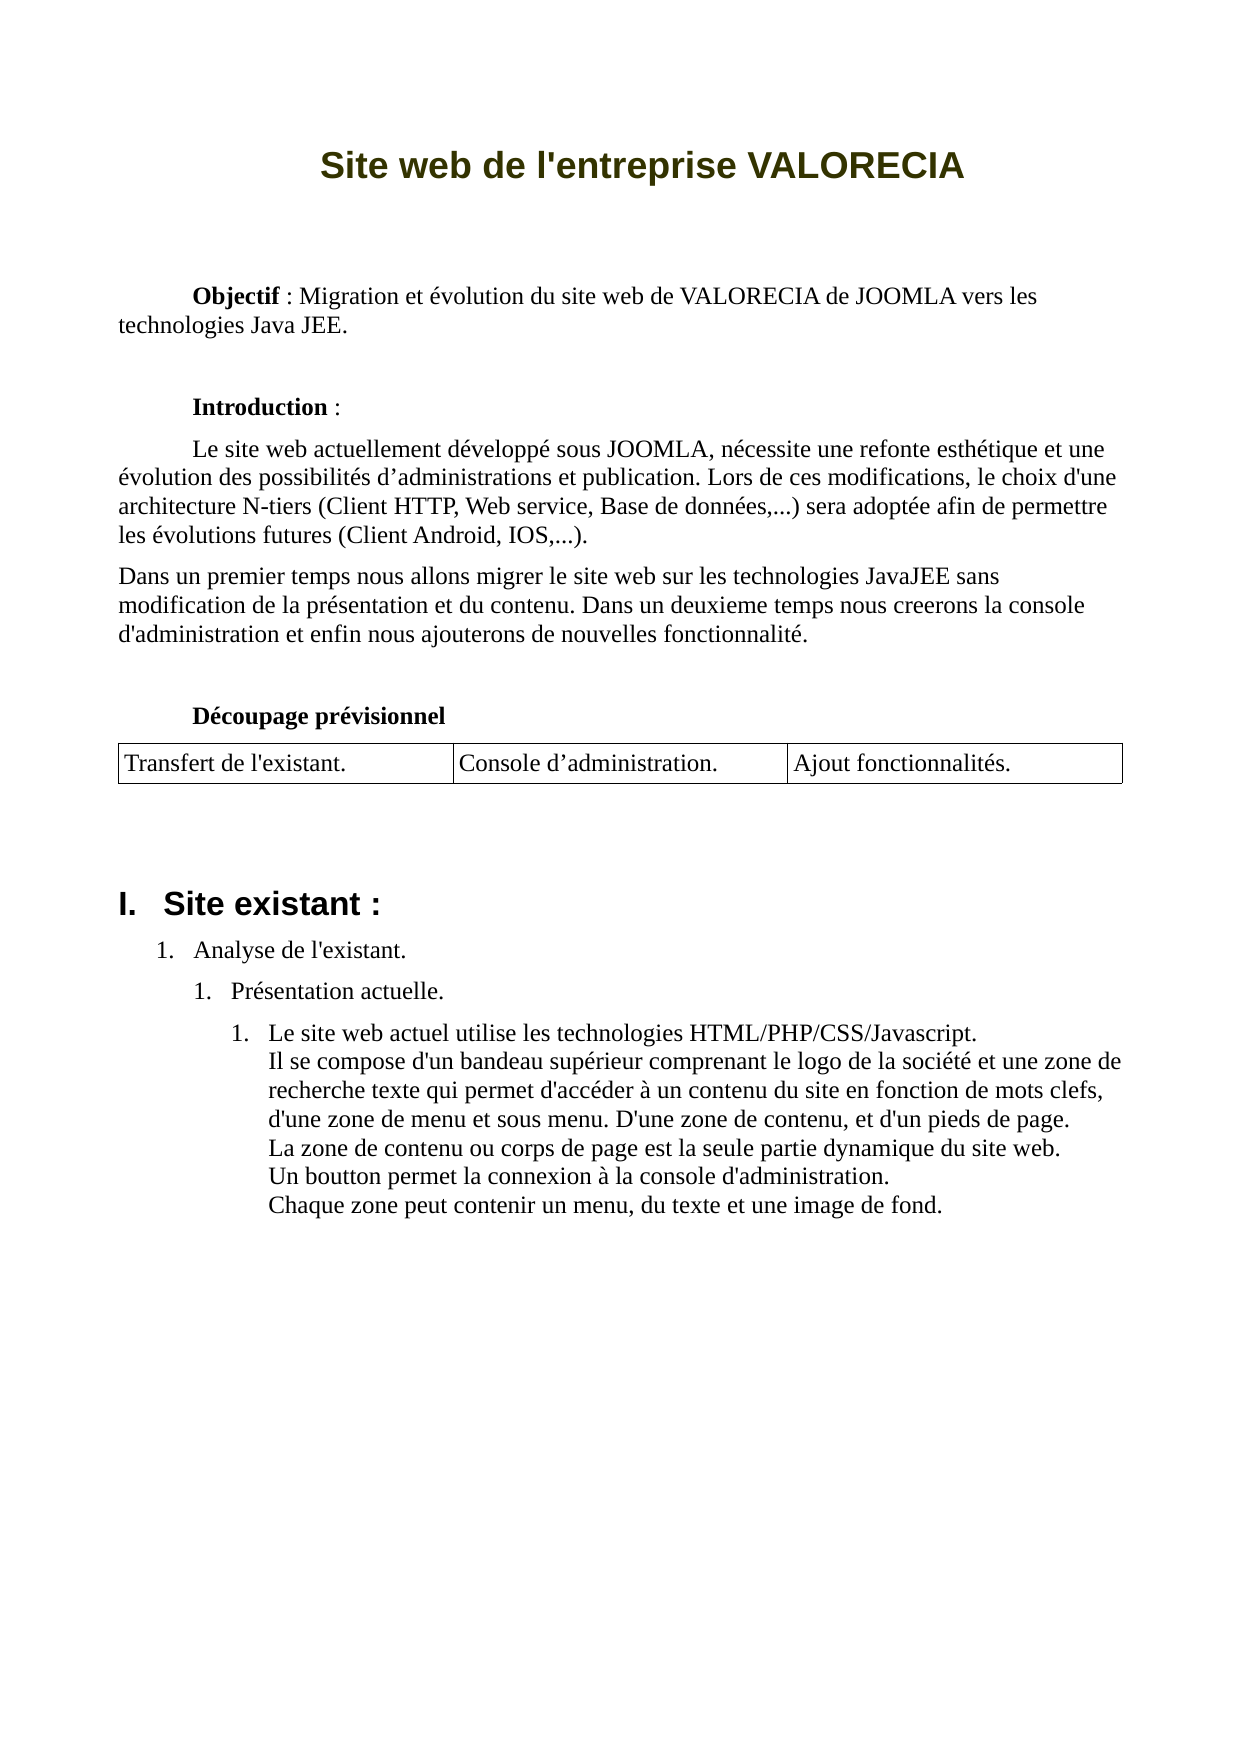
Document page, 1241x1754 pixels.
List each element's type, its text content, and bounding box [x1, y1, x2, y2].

list Analyse de l'existant. [156, 935, 1122, 964]
text Objectif : Migration et évolution du site web de VALORECIA de JOOMLA vers les technologies Java JEE. [118, 281, 1122, 339]
list Le site web actuel utilise les technologies HTML/PHP/CSS/Javascript. Il se compose d'un bandeau supérieur comprenant le logo de la société et une zone de recherche texte qui permet d'accéder à un contenu du site en fonction de mots clefs, d'une zone de menu et sous menu. D'une zone de contenu, et d'un pieds de page. La zone de contenu ou corps de page est la seule partie dynamique du site web. Un boutton permet la connexion à la console d'administration. Chaque zone peut contenir un menu, du texte et une image de fond. [231, 1018, 1122, 1248]
table_header Ajout fonctionnalités. [788, 744, 1122, 783]
subtitle Site existant : [118, 884, 1122, 923]
list Présentation actuelle. [193, 976, 1122, 1005]
table_header Transfert de l'existant. [119, 744, 453, 783]
text Introduction : [118, 392, 1122, 421]
subtitle Site web de l'entreprise VALORECIA [118, 143, 1122, 186]
text Le site web actuellement développé sous JOOMLA, nécessite une refonte esthétique et une évolution des possibilités d’administrations et publication. Lors de ces modifications, le choix d'une architecture N-tiers (Client HTTP, Web service, Base de données,...) sera adoptée afin de permettre les évolutions futures (Client Android, IOS,...). [118, 434, 1122, 549]
text Dans un premier temps nous allons migrer le site web sur les technologies JavaJEE sans modification de la présentation et du contenu. Dans un deuxieme temps nous creerons la console d'administration et enfin nous ajouterons de nouvelles fonctionnalité. [118, 561, 1122, 647]
text Découpage prévisionnel [118, 701, 1122, 730]
table_header Console d’administration. [454, 744, 787, 783]
